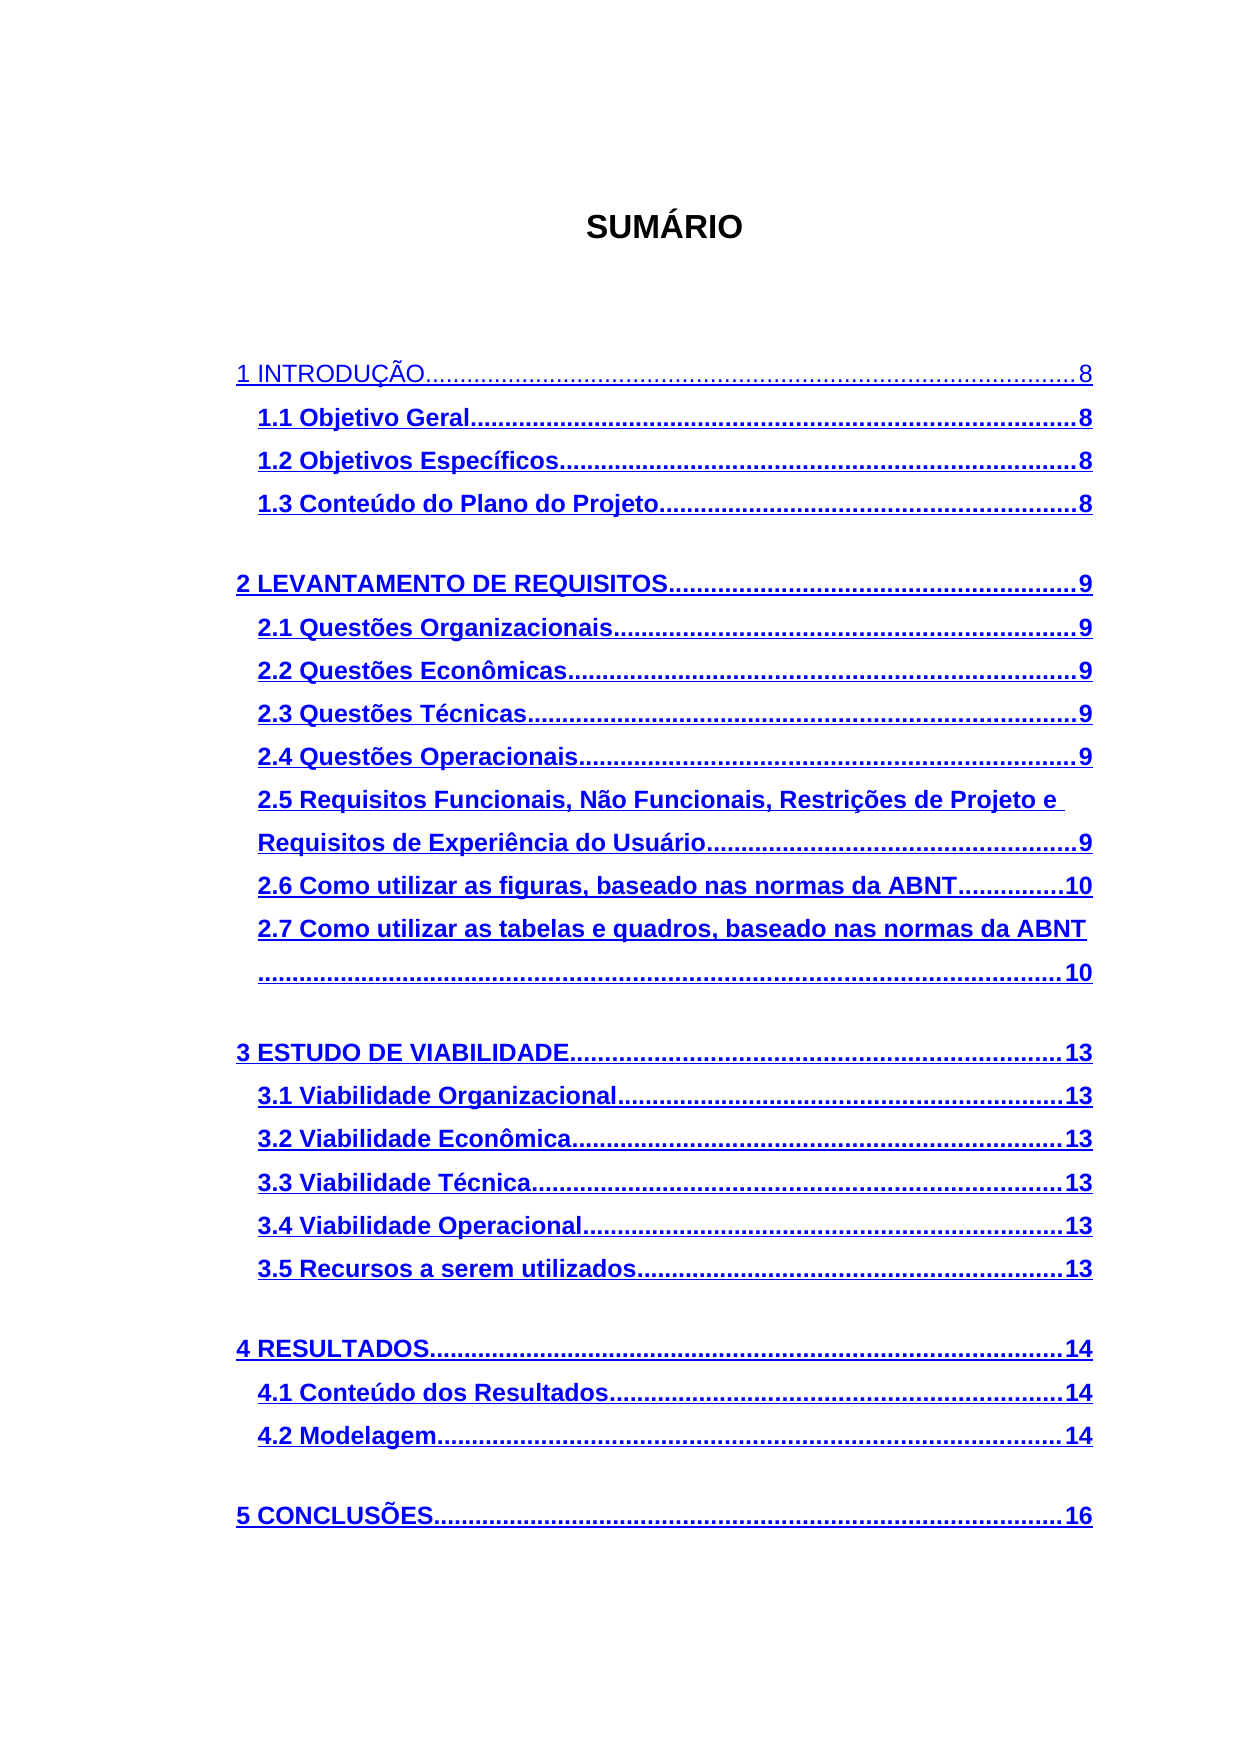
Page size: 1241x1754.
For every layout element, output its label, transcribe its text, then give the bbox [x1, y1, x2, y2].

text 1.2 Objetivos Específicos 8 [257, 446, 1092, 471]
text 2.5 Requisitos Funcionais, Não Funcionais, Restrições de Projeto e Requisitos de Experiência do Usuário 9 [257, 785, 1092, 853]
text 1 Introdução 8 [236, 359, 1092, 384]
text 3.5 Recursos a serem utilizados 13 [257, 1254, 1092, 1279]
text 3.2 Viabilidade Econômica 13 [257, 1124, 1092, 1149]
text 3.1 Viabilidade Organizacional 13 [257, 1081, 1092, 1106]
text 2.7 Como utilizar as tabelas e quadros, baseado nas normas da ABNT 10 [257, 914, 1092, 983]
text 2.1 Questões Organizacionais 9 [257, 613, 1092, 638]
text 2.6 Como utilizar as figuras, baseado nas normas da ABNT 10 [257, 871, 1092, 896]
text 3 Estudo de viabilidade 13 [236, 1038, 1092, 1063]
text Sumário [236, 207, 1092, 245]
text 2.4 Questões Operacionais 9 [257, 742, 1092, 767]
text 4.1 Conteúdo dos Resultados 14 [257, 1378, 1092, 1403]
text 3.4 Viabilidade Operacional 13 [257, 1211, 1092, 1236]
text 4 Resultados 14 [236, 1334, 1092, 1359]
text 2.2 Questões Econômicas 9 [257, 656, 1092, 681]
text 5 Conclusões 16 [236, 1501, 1092, 1526]
text 4.2 Modelagem 14 [257, 1421, 1092, 1446]
text 2 Levantamento de requisitos 9 [236, 569, 1092, 594]
text 3.3 Viabilidade Técnica 13 [257, 1168, 1092, 1193]
text 2.3 Questões Técnicas 9 [257, 699, 1092, 724]
text 1.1 Objetivo Geral 8 [257, 403, 1092, 428]
text 1.3 Conteúdo do Plano do Projeto 8 [257, 489, 1092, 514]
